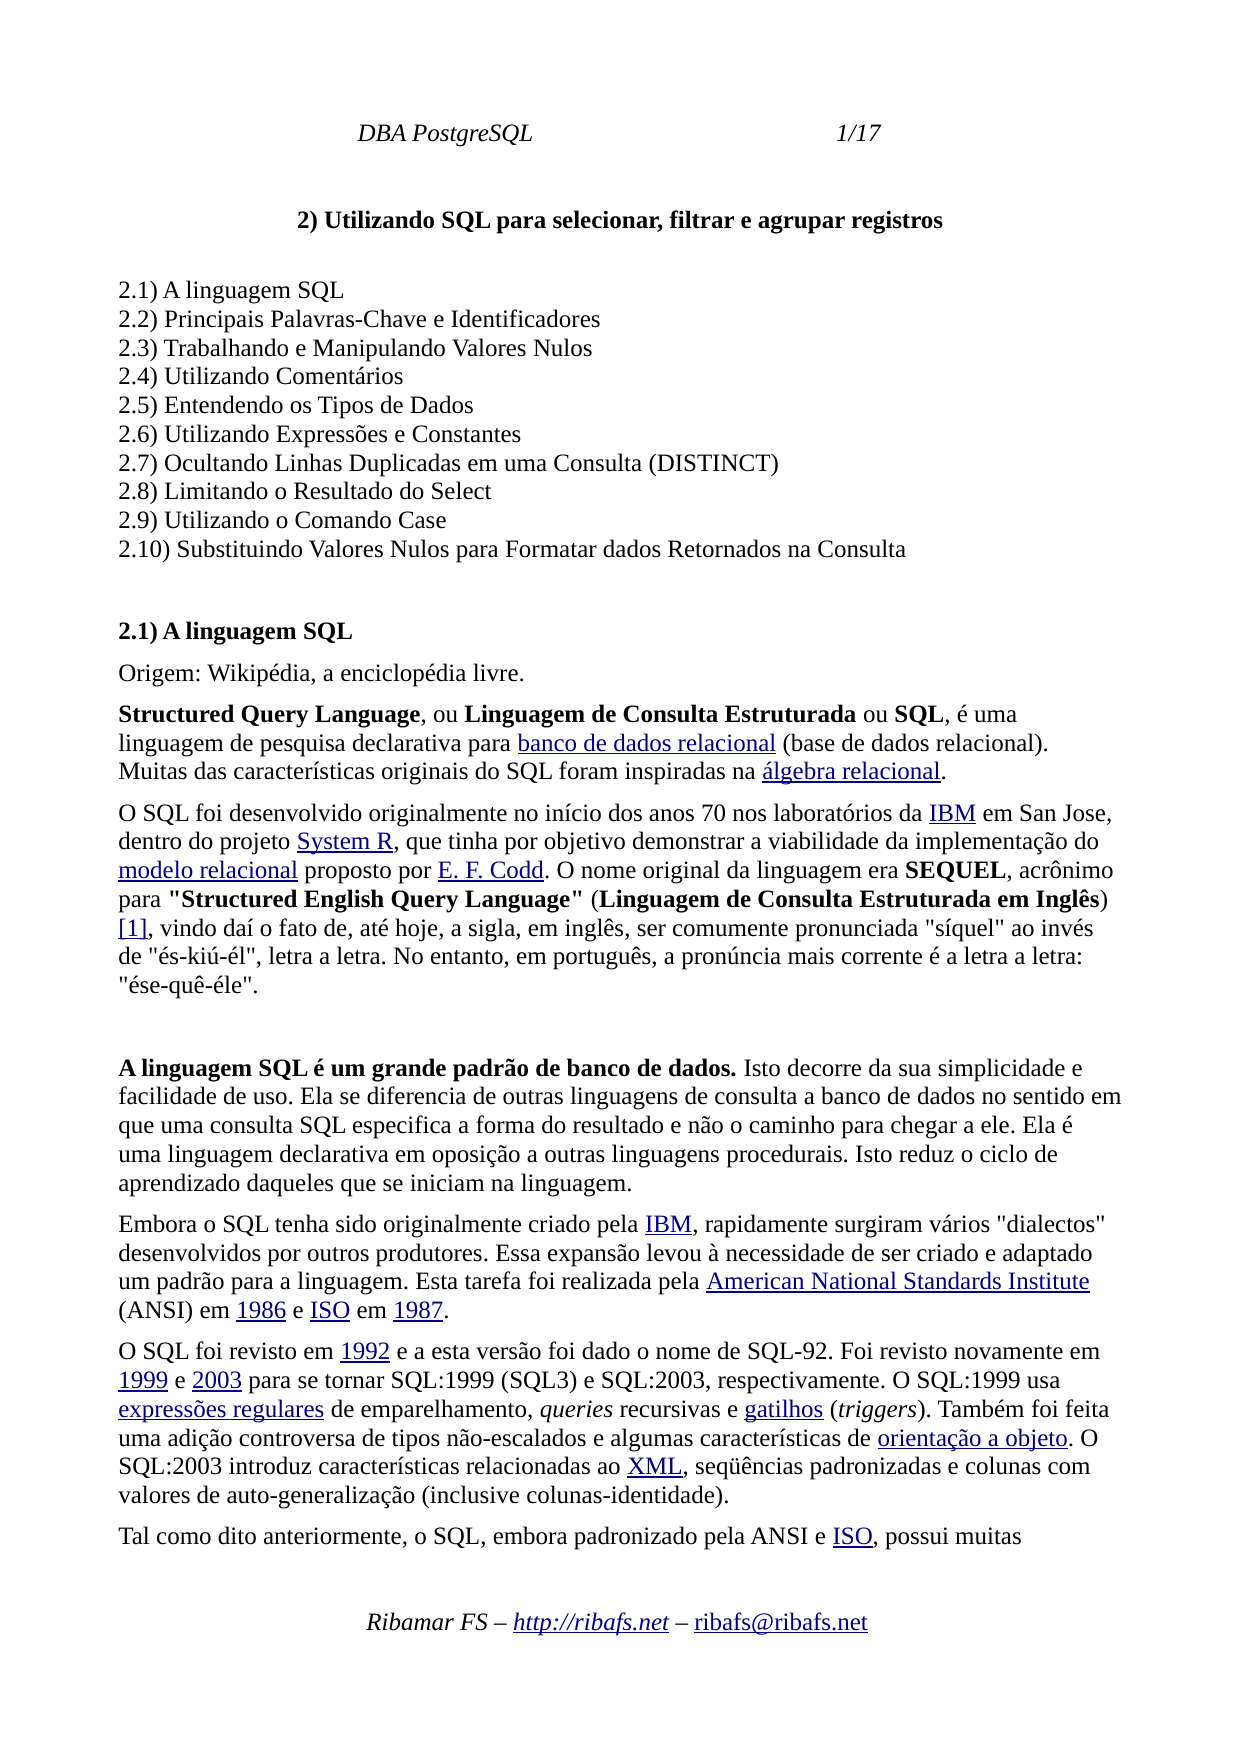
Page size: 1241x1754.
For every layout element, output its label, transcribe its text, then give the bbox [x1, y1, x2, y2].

text 2.1) A linguagem SQL [118, 616, 1122, 645]
text Tal como dito anteriormente, o SQL, embora padronizado pela ANSI e ISO, possui muitas [118, 1521, 1122, 1550]
text Origem: Wikipédia, a enciclopédia livre. [118, 658, 1122, 686]
text 2.1) A linguagem SQL 2.2) Principais Palavras-Chave e Identificadores 2.3) Trabalhando e Manipulando Valores Nulos 2.4) Utilizando Comentários 2.5) Entendendo os Tipos de Dados 2.6) Utilizando Expressões e Constantes 2.7) Ocultando Linhas Duplicadas em uma Consulta (DISTINCT) 2.8) Limitando o Resultado do Select 2.9) Utilizando o Comando Case 2.10) Substituindo Valores Nulos para Formatar dados Retornados na Consulta [118, 246, 1122, 563]
text 2) Utilizando SQL para selecionar, filtrar e agrupar registros [118, 205, 1122, 234]
text A linguagem SQL é um grande padrão de banco de dados. Isto decorre da sua simplicidade e facilidade de uso. Ela se diferencia de outras linguagens de consulta a banco de dados no sentido em que uma consulta SQL especifica a forma do resultado e não o caminho para chegar a ele. Ela é uma linguagem declarativa em oposição a outras linguagens procedurais. Isto reduz o ciclo de aprendizado daqueles que se iniciam na linguagem. [118, 1053, 1122, 1196]
text Structured Query Language, ou Linguagem de Consulta Estruturada ou SQL, é uma linguagem de pesquisa declarativa para banco de dados relacional (base de dados relacional). Muitas das características originais do SQL foram inspiradas na álgebra relacional. [118, 699, 1122, 785]
text O SQL foi revisto em 1992 e a esta versão foi dado o nome de SQL-92. Foi revisto novamente em 1999 e 2003 para se tornar SQL:1999 (SQL3) e SQL:2003, respectivamente. O SQL:1999 usa expressões regulares de emparelhamento, queries recursivas e gatilhos (triggers). Também foi feita uma adição controversa de tipos não-escalados e algumas características de orientação a objeto. O SQL:2003 introduz características relacionadas ao XML, seqüências padronizadas e colunas com valores de auto-generalização (inclusive colunas-identidade). [118, 1336, 1122, 1509]
text Embora o SQL tenha sido originalmente criado pela IBM, rapidamente surgiram vários "dialectos" desenvolvidos por outros produtores. Essa expansão levou à necessidade de ser criado e adaptado um padrão para a linguagem. Esta tarefa foi realizada pela American National Standards Institute (ANSI) em 1986 e ISO em 1987. [118, 1209, 1122, 1324]
text O SQL foi desenvolvido originalmente no início dos anos 70 nos laboratórios da IBM em San Jose, dentro do projeto System R, que tinha por objetivo demonstrar a viabilidade da implementação do modelo relacional proposto por E. F. Codd. O nome original da linguagem era SEQUEL, acrônimo para "Structured English Query Language" (Linguagem de Consulta Estruturada em Inglês) [1], vindo daí o fato de, até hoje, a sigla, em inglês, ser comumente pronunciada "síquel" ao invés de "és-kiú-él", letra a letra. No entanto, em português, a pronúncia mais corrente é a letra a letra: "ése-quê-éle". [118, 798, 1122, 999]
